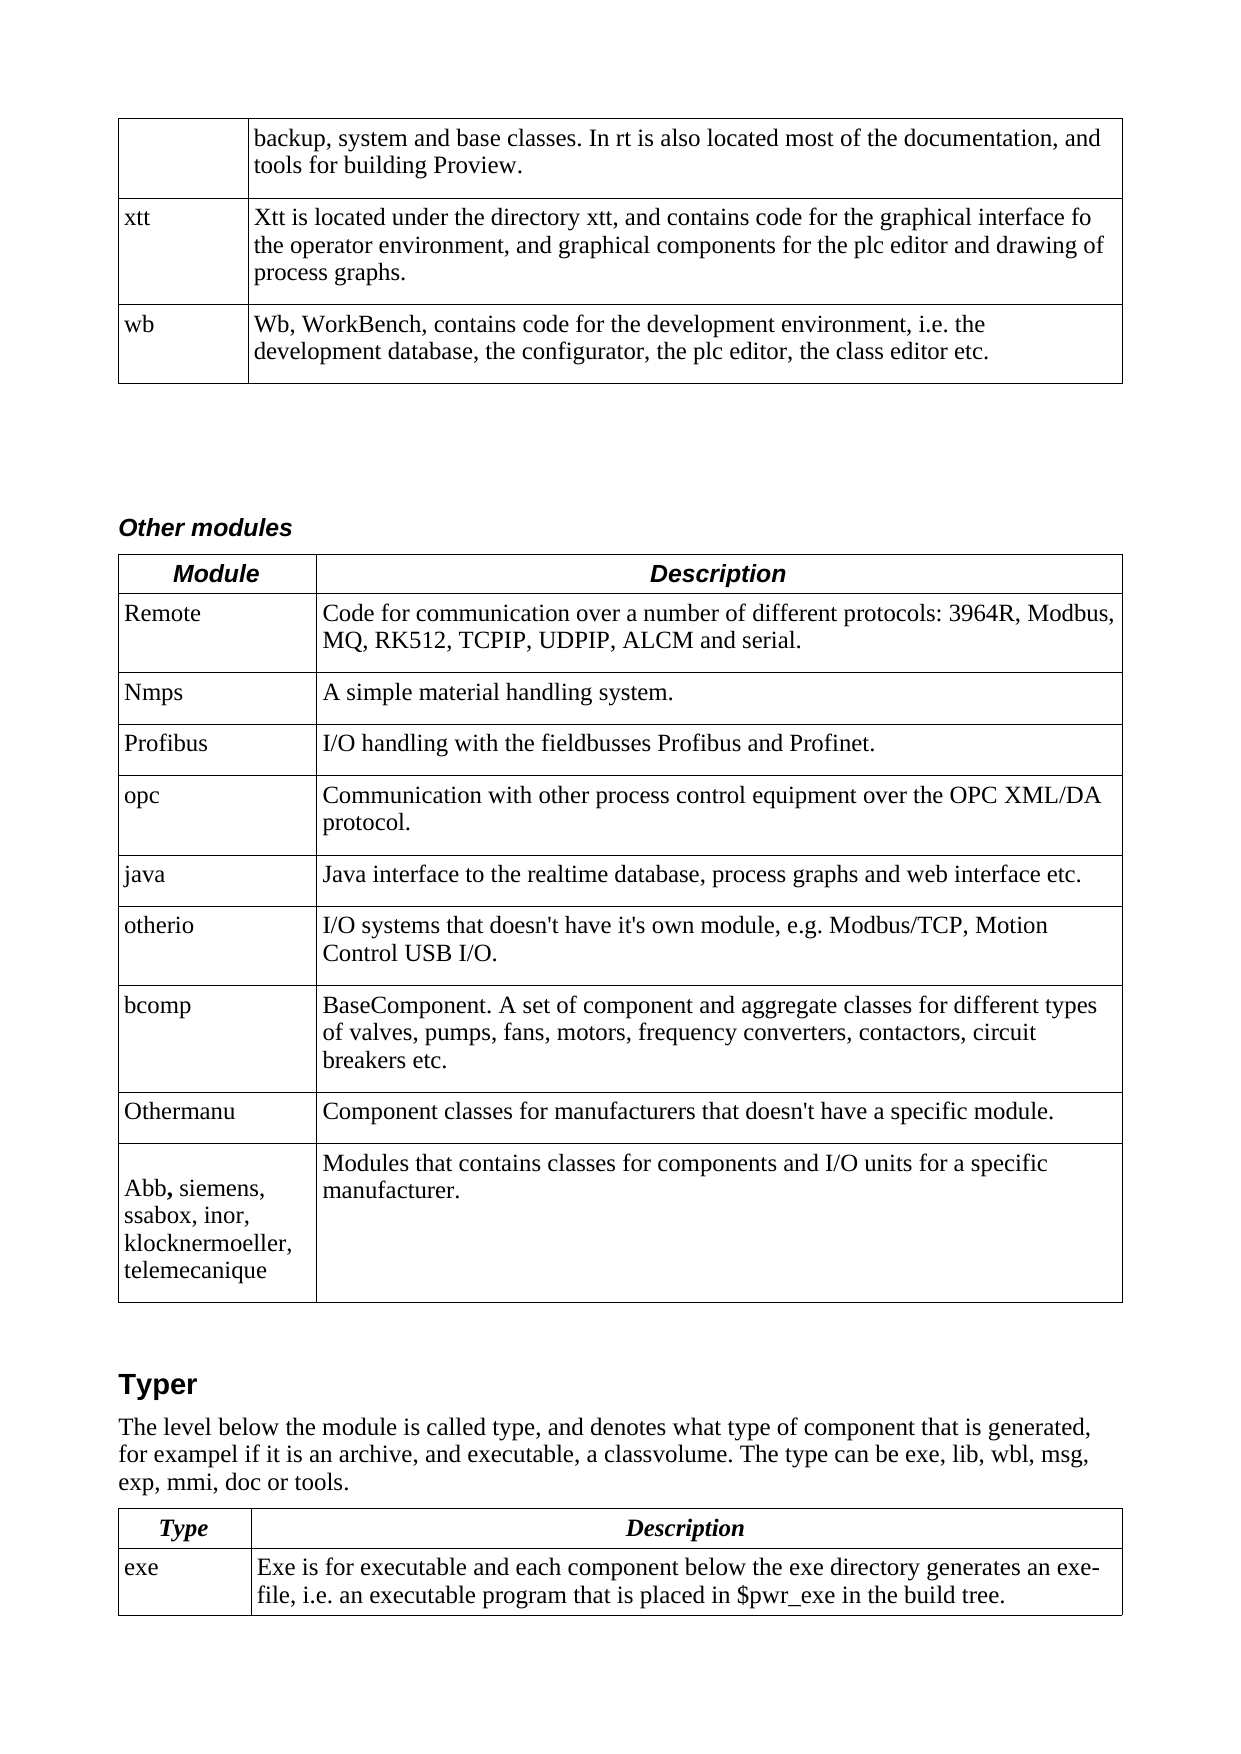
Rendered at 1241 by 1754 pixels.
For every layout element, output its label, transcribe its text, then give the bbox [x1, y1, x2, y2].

table_cell Othermanu [119, 1093, 316, 1143]
table_cell Code for communication over a number of different protocols: 3964R, Modbus, MQ, RK512, TCPIP, UDPIP, ALCM and serial. [317, 594, 1122, 672]
table_cell Remote [119, 594, 316, 672]
table_cell otherio [119, 907, 316, 985]
table_cell Xtt is located under the directory xtt, and contains code for the graphical interface fo the operator environment, and graphical components for the plc editor and drawing of process graphs. [249, 199, 1122, 304]
table_cell Nmps [119, 673, 316, 724]
table_cell I/O handling with the fieldbusses Profibus and Profinet. [317, 725, 1122, 775]
table_cell backup, system and base classes. In rt is also located most of the documentation, and tools for building Proview. [249, 119, 1122, 198]
table_cell BaseComponent. A set of component and aggregate classes for different types of valves, pumps, fans, motors, frequency converters, contactors, circuit breakers etc. [317, 986, 1122, 1092]
table_cell Wb, WorkBench, contains code for the development environment, i.e. the development database, the configurator, the plc editor, the class editor etc. [249, 305, 1122, 383]
table_cell exe [119, 1549, 251, 1614]
table_cell wb [119, 305, 248, 383]
table_cell I/O systems that doesn't have it's own module, e.g. Modbus/TCP, Motion Control USB I/O. [317, 907, 1122, 985]
table_cell [119, 119, 248, 198]
table_cell Abb, siemens, ssabox, inor, klocknermoeller, telemecanique [119, 1144, 316, 1302]
table_header Type [119, 1509, 251, 1548]
table_cell Profibus [119, 725, 316, 775]
table_header Module [119, 555, 316, 593]
table_cell bcomp [119, 986, 316, 1092]
table_header Description [317, 555, 1122, 593]
subtitle Typer [118, 1368, 1122, 1400]
table_cell java [119, 856, 316, 906]
table_header Description [252, 1509, 1122, 1548]
table_cell xtt [119, 199, 248, 304]
table_cell A simple material handling system. [317, 673, 1122, 724]
subtitle Other modules [118, 514, 1122, 541]
table_cell Modules that contains classes for components and I/O units for a specific manufacturer. [317, 1144, 1122, 1302]
table_cell opc [119, 776, 316, 854]
table_cell Component classes for manufacturers that doesn't have a specific module. [317, 1093, 1122, 1143]
table_cell Communication with other process control equipment over the OPC XML/DA protocol. [317, 776, 1122, 854]
table_cell Exe is for executable and each component below the exe directory generates an exe-file, i.e. an executable program that is placed in $pwr_exe in the build tree. [252, 1549, 1122, 1614]
table_cell Java interface to the realtime database, process graphs and web interface etc. [317, 856, 1122, 906]
text The level below the module is called type, and denotes what type of component that is generated, for exampel if it is an archive, and executable, a classvolume. The type can be exe, lib, wbl, msg, exp, mmi, doc or tools. [118, 1413, 1122, 1496]
